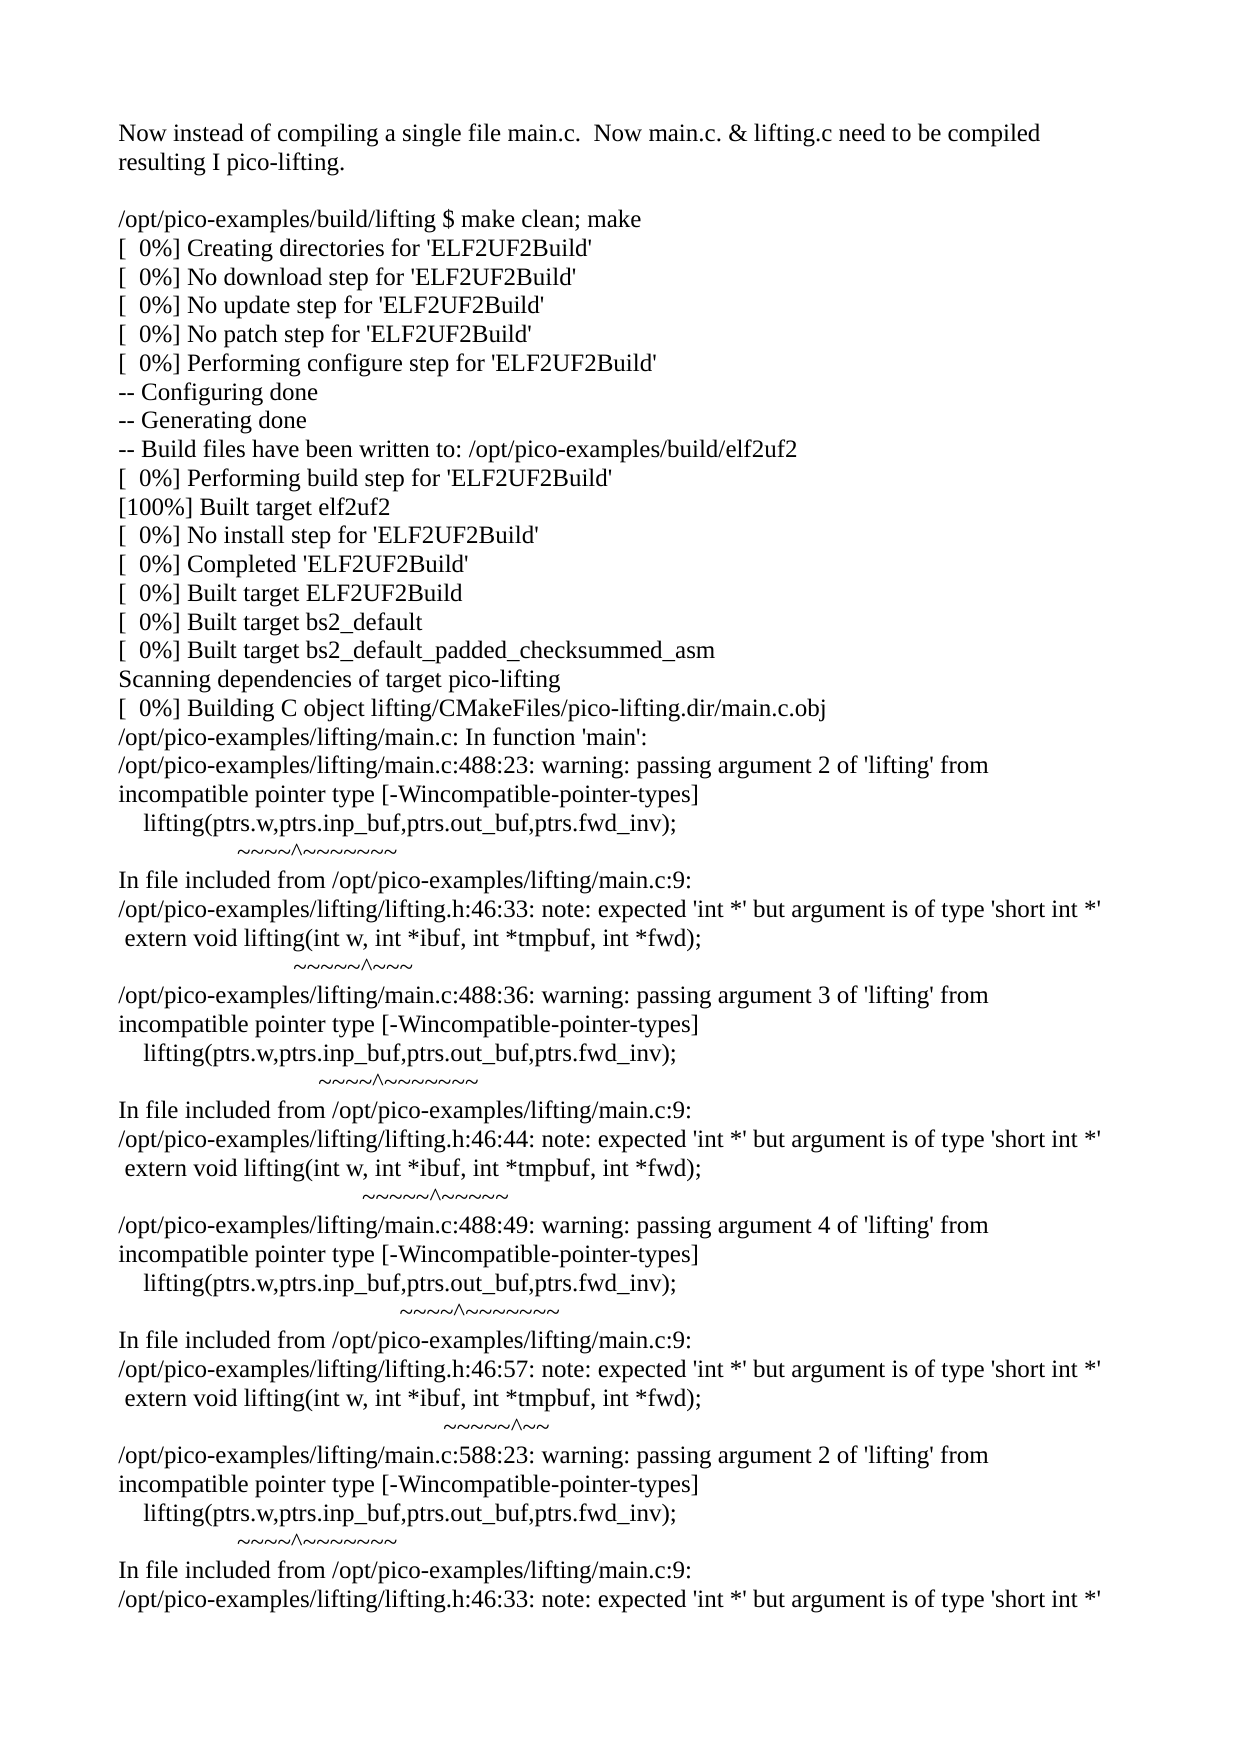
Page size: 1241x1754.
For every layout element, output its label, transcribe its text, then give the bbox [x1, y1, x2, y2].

text [ 0%] Performing build step for 'ELF2UF2Build' [118, 463, 1122, 492]
text lifting(ptrs.w,ptrs.inp_buf,ptrs.out_buf,ptrs.fwd_inv); [118, 1038, 1122, 1067]
text /opt/pico-examples/lifting/lifting.h:46:57: note: expected 'int *' but argument is of type 'short int *' [118, 1354, 1122, 1383]
text /opt/pico-examples/lifting/main.c:488:49: warning: passing argument 4 of 'lifting' from incompatible pointer type [-Wincompatible-pointer-types] [118, 1211, 1122, 1268]
text ~~~~~^~~ [118, 1412, 1122, 1441]
text [ 0%] No download step for 'ELF2UF2Build' [118, 262, 1122, 291]
text /opt/pico-examples/lifting/main.c:588:23: warning: passing argument 2 of 'lifting' from incompatible pointer type [-Wincompatible-pointer-types] [118, 1441, 1122, 1498]
text [ 0%] Building C object lifting/CMakeFiles/pico-lifting.dir/main.c.obj [118, 693, 1122, 722]
text In file included from /opt/pico-examples/lifting/main.c:9: [118, 866, 1122, 894]
text -- Build files have been written to: /opt/pico-examples/build/elf2uf2 [118, 434, 1122, 463]
text [ 0%] Built target bs2_default_padded_checksummed_asm [118, 636, 1122, 664]
text ~~~~^~~~~~~~ [118, 837, 1122, 866]
text extern void lifting(int w, int *ibuf, int *tmpbuf, int *fwd); [118, 923, 1122, 952]
text -- Configuring done [118, 377, 1122, 406]
text [ 0%] No install step for 'ELF2UF2Build' [118, 521, 1122, 549]
text In file included from /opt/pico-examples/lifting/main.c:9: [118, 1326, 1122, 1354]
text [100%] Built target elf2uf2 [118, 492, 1122, 521]
text /opt/pico-examples/lifting/lifting.h:46:44: note: expected 'int *' but argument is of type 'short int *' [118, 1124, 1122, 1153]
text [ 0%] Built target ELF2UF2Build [118, 578, 1122, 607]
text [ 0%] Completed 'ELF2UF2Build' [118, 549, 1122, 578]
text /opt/pico-examples/lifting/lifting.h:46:33: note: expected 'int *' but argument is of type 'short int *' [118, 1584, 1122, 1613]
text lifting(ptrs.w,ptrs.inp_buf,ptrs.out_buf,ptrs.fwd_inv); [118, 1268, 1122, 1297]
text ~~~~~^~~~~~ [118, 1182, 1122, 1211]
text lifting(ptrs.w,ptrs.inp_buf,ptrs.out_buf,ptrs.fwd_inv); [118, 808, 1122, 837]
text /opt/pico-examples/lifting/main.c: In function 'main': [118, 722, 1122, 751]
text [ 0%] Built target bs2_default [118, 607, 1122, 636]
text ~~~~^~~~~~~~ [118, 1067, 1122, 1096]
text extern void lifting(int w, int *ibuf, int *tmpbuf, int *fwd); [118, 1153, 1122, 1182]
text [ 0%] No patch step for 'ELF2UF2Build' [118, 319, 1122, 348]
text In file included from /opt/pico-examples/lifting/main.c:9: [118, 1556, 1122, 1584]
text [ 0%] Performing configure step for 'ELF2UF2Build' [118, 348, 1122, 377]
text /opt/pico-examples/lifting/main.c:488:36: warning: passing argument 3 of 'lifting' from incompatible pointer type [-Wincompatible-pointer-types] [118, 981, 1122, 1038]
text /opt/pico-examples/lifting/lifting.h:46:33: note: expected 'int *' but argument is of type 'short int *' [118, 894, 1122, 923]
text [ 0%] No update step for 'ELF2UF2Build' [118, 291, 1122, 319]
text Scanning dependencies of target pico-lifting [118, 664, 1122, 693]
text Now instead of compiling a single file main.c. Now main.c. & lifting.c need to be compiled resulting I pico-lifting. [118, 118, 1122, 176]
text extern void lifting(int w, int *ibuf, int *tmpbuf, int *fwd); [118, 1383, 1122, 1412]
text [ 0%] Creating directories for 'ELF2UF2Build' [118, 233, 1122, 262]
text lifting(ptrs.w,ptrs.inp_buf,ptrs.out_buf,ptrs.fwd_inv); [118, 1498, 1122, 1527]
text -- Generating done [118, 406, 1122, 434]
text ~~~~~^~~~ [118, 952, 1122, 981]
text /opt/pico-examples/build/lifting $ make clean; make [118, 204, 1122, 233]
text ~~~~^~~~~~~~ [118, 1297, 1122, 1326]
text ~~~~^~~~~~~~ [118, 1527, 1122, 1556]
text /opt/pico-examples/lifting/main.c:488:23: warning: passing argument 2 of 'lifting' from incompatible pointer type [-Wincompatible-pointer-types] [118, 751, 1122, 808]
text In file included from /opt/pico-examples/lifting/main.c:9: [118, 1096, 1122, 1124]
